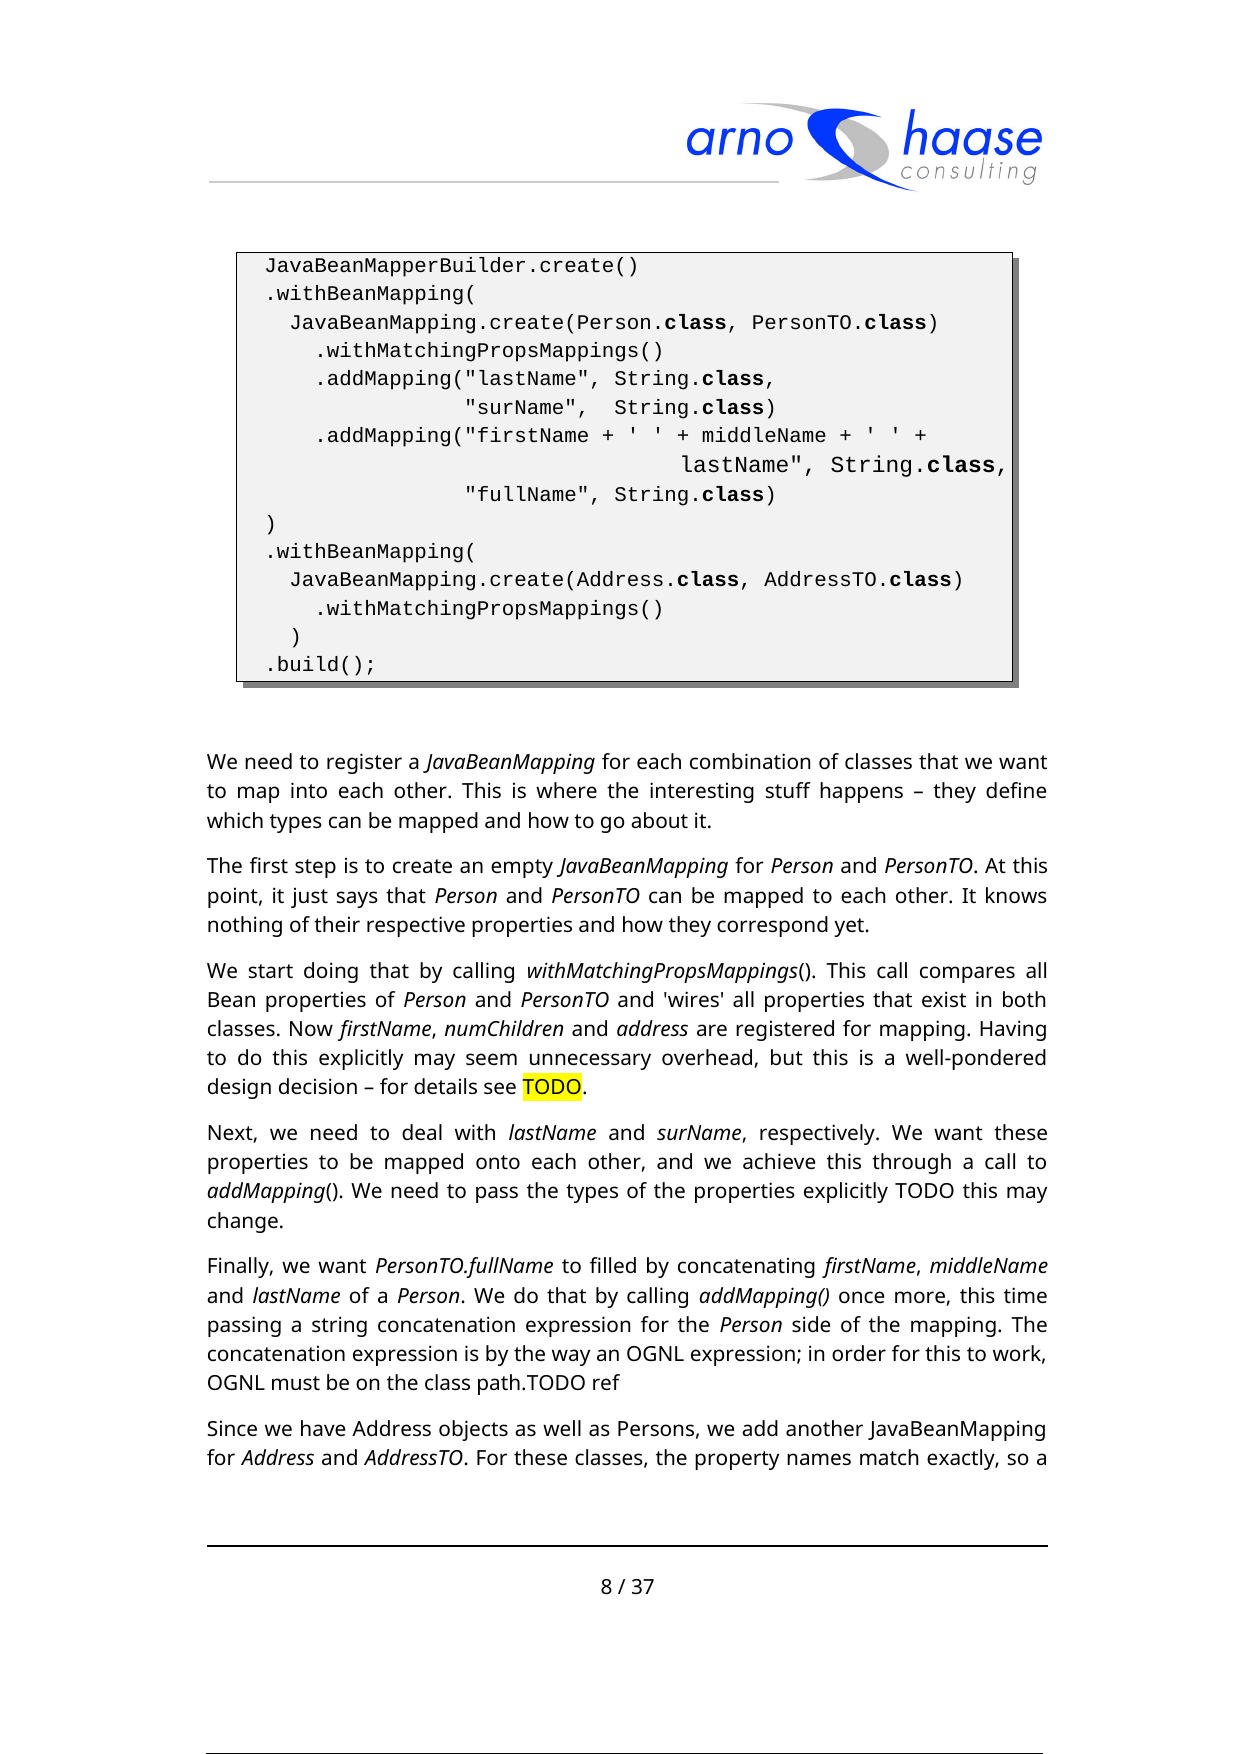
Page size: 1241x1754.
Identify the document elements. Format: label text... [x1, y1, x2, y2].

text Since we have Address objects as well as Persons, we add another JavaBeanMapping for Address and AddressTO. For these classes, the property names match exactly, so a [207, 1413, 1048, 1471]
text .withMatchingPropsMappings() [237, 337, 1012, 364]
text "fullName", String.class) [237, 481, 1012, 508]
text We need to register a JavaBeanMapping for each combination of classes that we want to map into each other. This is where the interesting stuff happens – they define which types can be mapped and how to go about it. [207, 746, 1048, 834]
text JavaBeanMapping.create(Address.class, AddressTO.class) [237, 566, 1012, 593]
text .addMapping("lastName", String.class, [237, 365, 1012, 392]
text .withMatchingPropsMappings() [237, 595, 1012, 621]
text Next, we need to deal with lastName and surName, respectively. We want these properties to be mapped onto each other, and we achieve this through a call to addMapping(). We need to pass the types of the properties explicitly TODO this may change. [207, 1117, 1048, 1234]
text The first step is to create an empty JavaBeanMapping for Person and PersonTO. At this point, it just says that Person and PersonTO can be mapped to each other. It knows nothing of their respective properties and how they correspond yet. [207, 851, 1048, 938]
text ) [237, 510, 1012, 536]
text "surName", String.class) [237, 394, 1012, 420]
text ) [237, 623, 1012, 650]
text We start doing that by calling withMatchingPropsMappings(). This call compares all Bean properties of Person and PersonTO and 'wires' all properties that exist in both classes. Now firstName, numChildren and address are registered for mapping. Having to do this explicitly may seem unnecessary overhead, but this is a well-pondered design decision – for details see TODO. [207, 955, 1048, 1101]
text .addMapping("firstName + ' ' + middleName + ' ' + [237, 422, 1012, 449]
text lastName", String.class, [237, 450, 1012, 479]
text Finally, we want PersonTO.fullName to filled by concatenating firstName, middleName and lastName of a Person. We do that by calling addMapping() once more, this time passing a string concatenation expression for the Person side of the mapping. The concatenation expression is by the way an OGNL expression; in order for this to work, OGNL must be on the class path.TODO ref [207, 1251, 1048, 1396]
text JavaBeanMapperBuilder.create() [237, 253, 1012, 279]
text .withBeanMapping( [237, 280, 1012, 307]
text .withBeanMapping( [237, 538, 1012, 565]
picture [656, 78, 1072, 208]
text JavaBeanMapping.create(Person.class, PersonTO.class) [237, 309, 1012, 335]
text .build(); [237, 651, 1012, 681]
